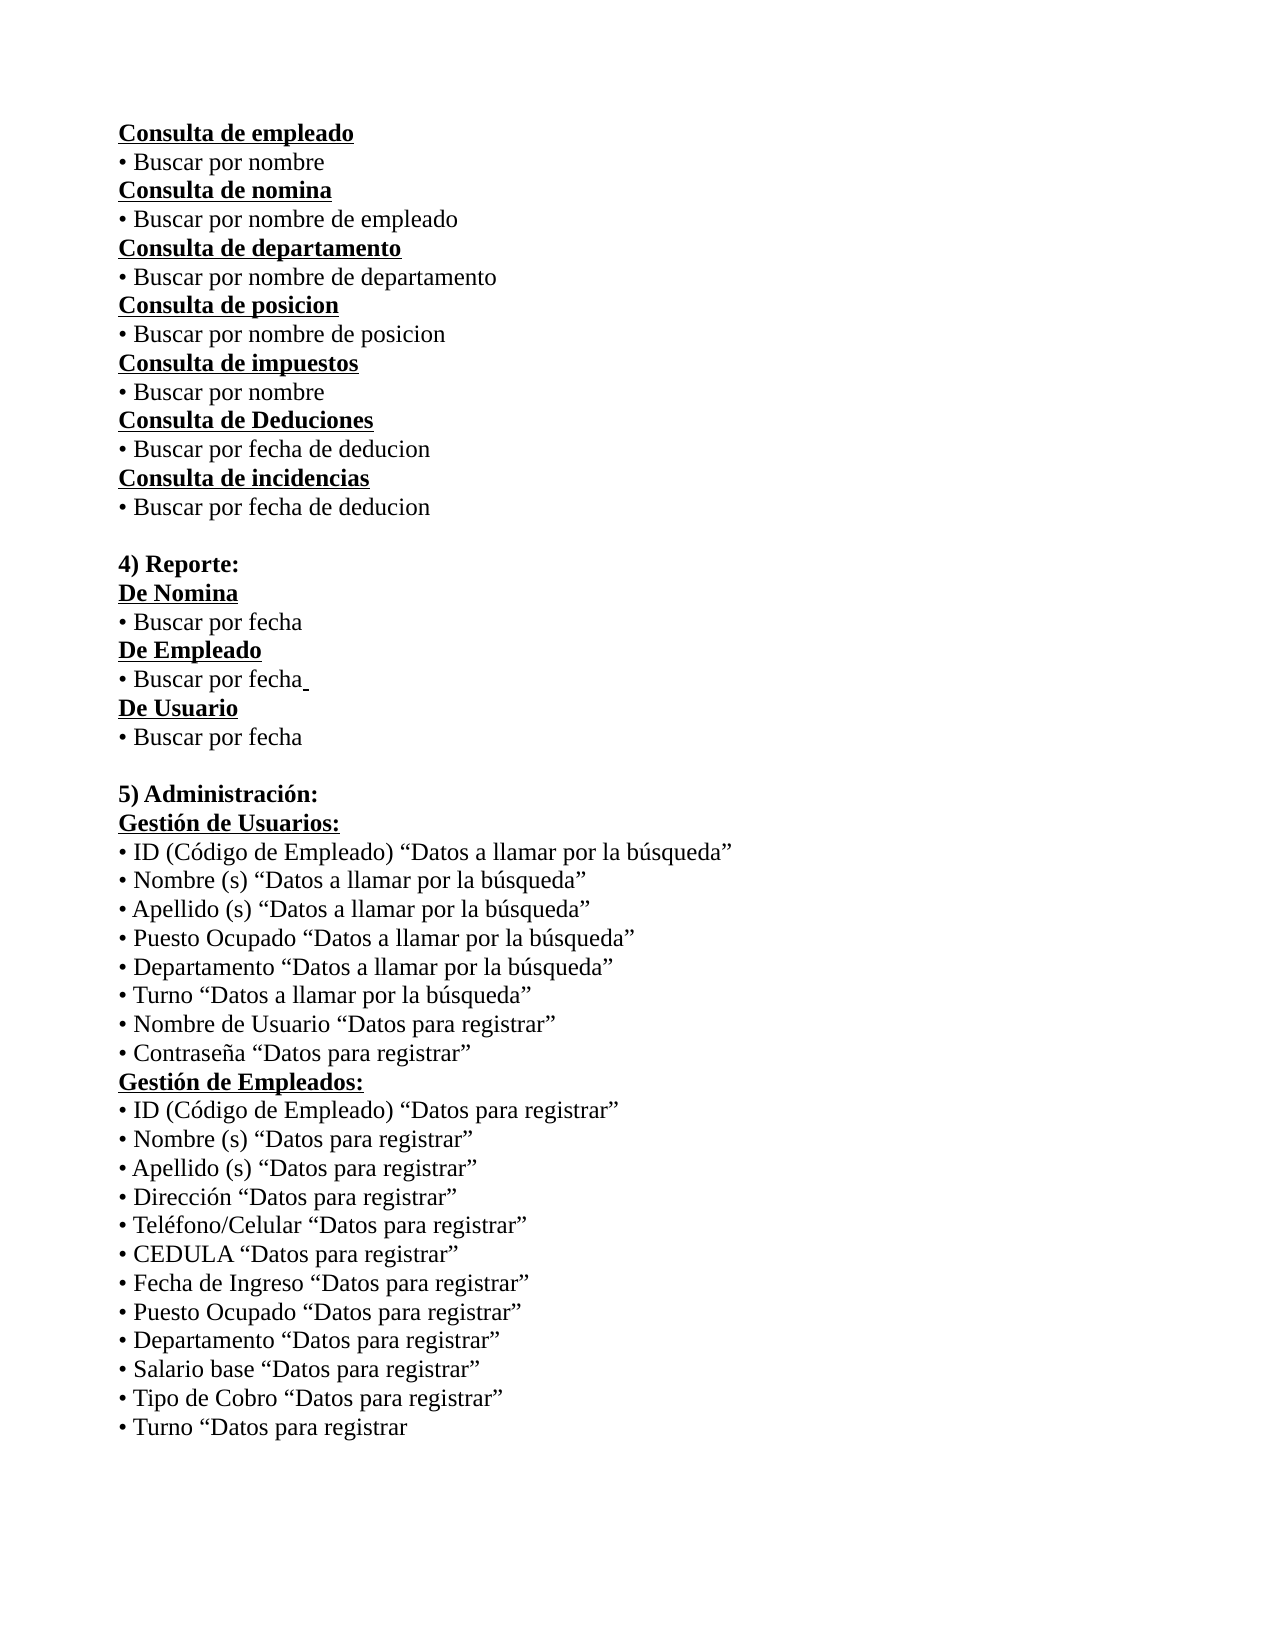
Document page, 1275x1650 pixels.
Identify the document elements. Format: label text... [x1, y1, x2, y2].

text • Turno “Datos para registrar [118, 1412, 1157, 1441]
text • Teléfono/Celular “Datos para registrar” [118, 1211, 1157, 1239]
text • Buscar por fecha de deducion [118, 434, 1157, 463]
text Consulta de nomina [118, 176, 1157, 204]
text • Dirección “Datos para registrar” [118, 1182, 1157, 1211]
text De Empleado [118, 636, 1157, 664]
text • Puesto Ocupado “Datos para registrar” [118, 1297, 1157, 1326]
text • Departamento “Datos a llamar por la búsqueda” [118, 952, 1157, 981]
text • ID (Código de Empleado) “Datos para registrar” [118, 1096, 1157, 1124]
text Consulta de incidencias [118, 463, 1157, 492]
text • Buscar por fecha [118, 664, 1157, 693]
text • Buscar por fecha [118, 722, 1157, 751]
text • Salario base “Datos para registrar” [118, 1354, 1157, 1383]
text • Nombre de Usuario “Datos para registrar” [118, 1009, 1157, 1038]
text 5) Administración: [118, 779, 1157, 808]
text • Fecha de Ingreso “Datos para registrar” [118, 1268, 1157, 1297]
text 4) Reporte: [118, 549, 1157, 578]
text Consulta de posicion [118, 291, 1157, 319]
text • Buscar por nombre de empleado [118, 204, 1157, 233]
text • Apellido (s) “Datos a llamar por la búsqueda” [118, 894, 1157, 923]
text • Departamento “Datos para registrar” [118, 1326, 1157, 1354]
text • Turno “Datos a llamar por la búsqueda” [118, 981, 1157, 1009]
text • Nombre (s) “Datos a llamar por la búsqueda” [118, 866, 1157, 894]
text De Usuario [118, 693, 1157, 722]
text • ID (Código de Empleado) “Datos a llamar por la búsqueda” [118, 837, 1157, 866]
text Consulta de departamento [118, 233, 1157, 262]
text • Tipo de Cobro “Datos para registrar” [118, 1383, 1157, 1412]
text Consulta de impuestos [118, 348, 1157, 377]
text • Apellido (s) “Datos para registrar” [118, 1153, 1157, 1182]
text Consulta de empleado [118, 118, 1157, 147]
text • Buscar por nombre de posicion [118, 319, 1157, 348]
text • Buscar por fecha de deducion [118, 492, 1157, 521]
text • Puesto Ocupado “Datos a llamar por la búsqueda” [118, 923, 1157, 952]
text • Buscar por nombre [118, 377, 1157, 406]
text • Contraseña “Datos para registrar” [118, 1038, 1157, 1067]
text • Buscar por nombre de departamento [118, 262, 1157, 291]
text De Nomina [118, 578, 1157, 607]
text Gestión de Empleados: [118, 1067, 1157, 1096]
text Consulta de Deduciones [118, 406, 1157, 434]
text • Buscar por nombre [118, 147, 1157, 176]
text Gestión de Usuarios: [118, 808, 1157, 837]
text • CEDULA “Datos para registrar” [118, 1239, 1157, 1268]
text • Nombre (s) “Datos para registrar” [118, 1124, 1157, 1153]
text • Buscar por fecha [118, 607, 1157, 636]
